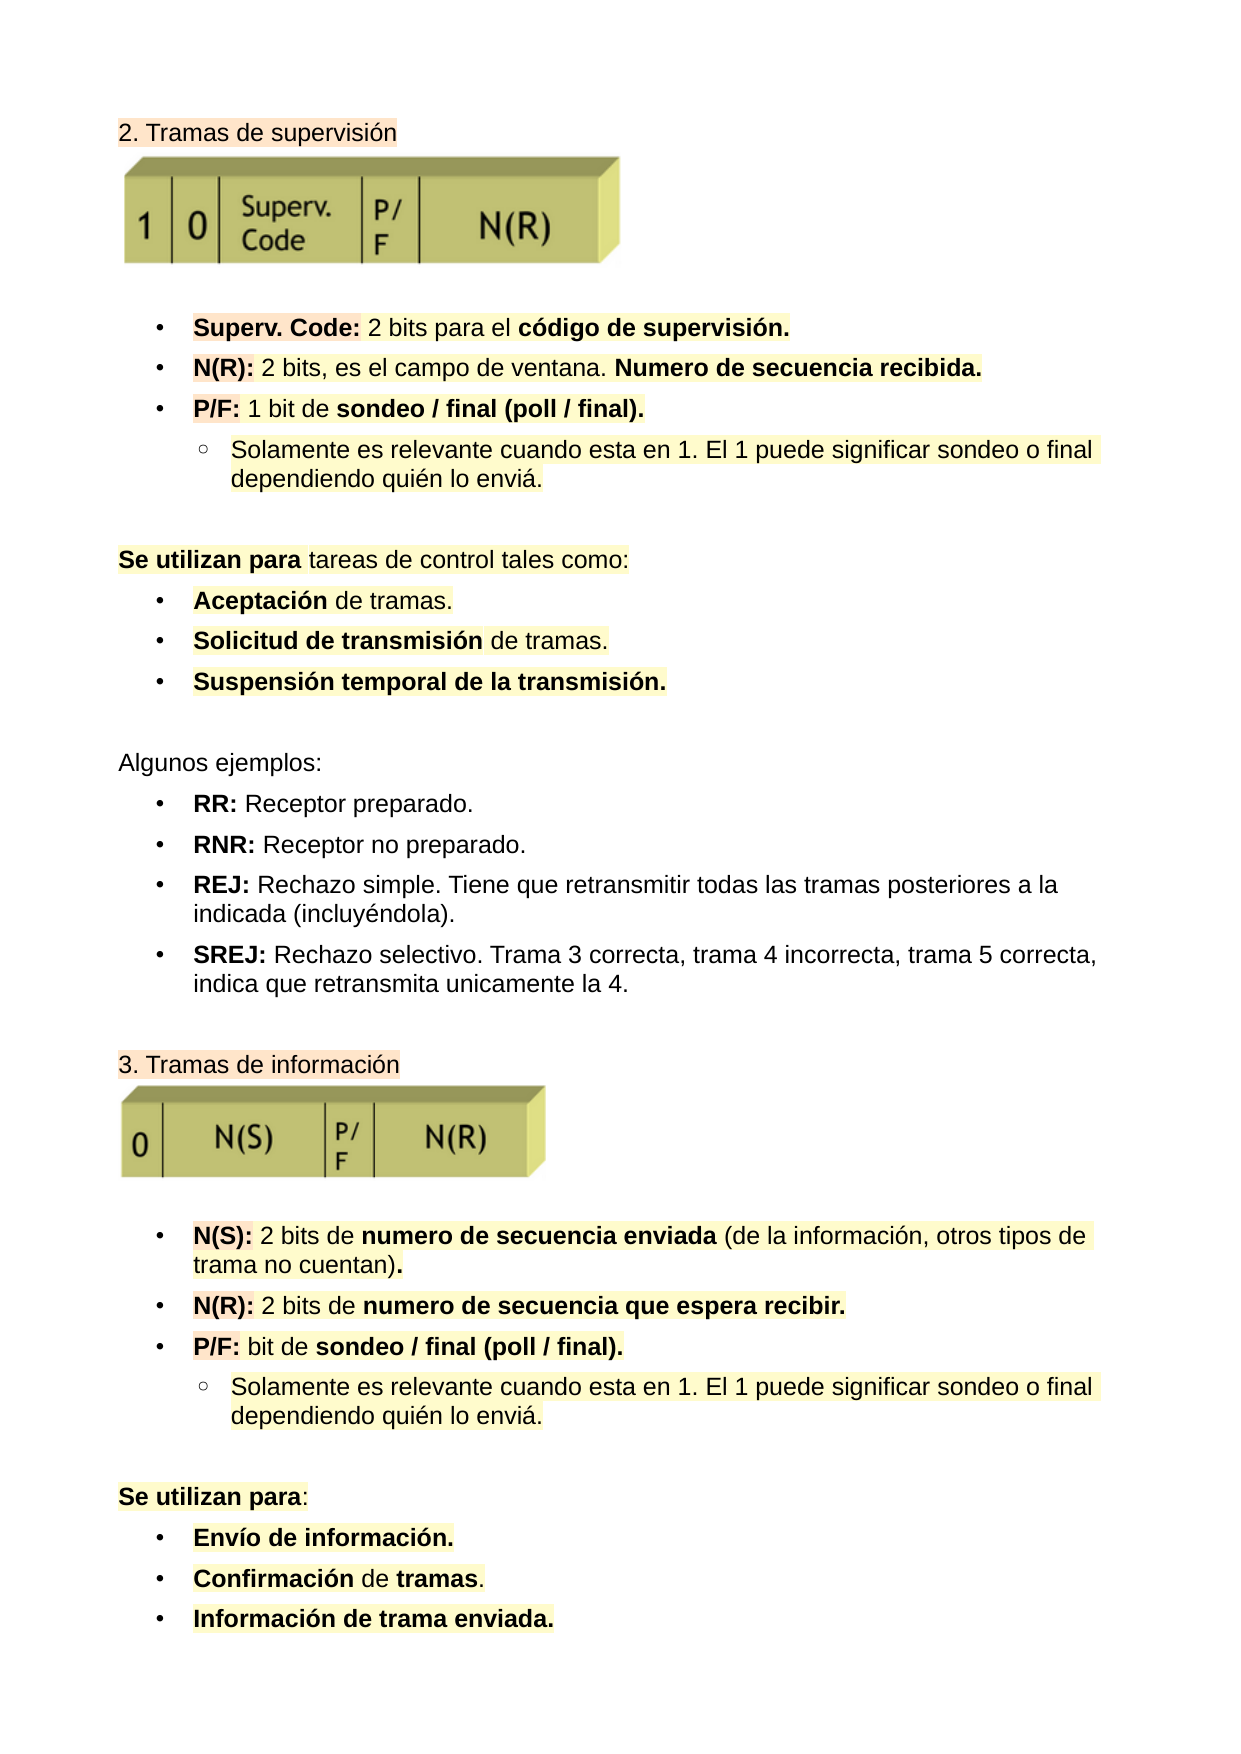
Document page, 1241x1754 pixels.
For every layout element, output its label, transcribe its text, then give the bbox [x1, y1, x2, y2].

list Aceptación de tramas. [156, 586, 1122, 614]
list P/F: bit de sondeo / final (poll / final). [156, 1331, 1122, 1360]
list N(R): 2 bits, es el campo de ventana. Numero de secuencia recibida. [156, 353, 1122, 382]
list Envío de información. [156, 1523, 1122, 1552]
list Información de trama enviada. [156, 1604, 1122, 1633]
list Confirmación de tramas. [156, 1564, 1122, 1592]
picture [118, 1084, 546, 1181]
list N(R): 2 bits de numero de secuencia que espera recibir. [156, 1291, 1122, 1319]
list RNR: Receptor no preparado. [156, 830, 1122, 859]
list REJ: Rechazo simple. Tiene que retransmitir todas las tramas posteriores a la indicada (incluyéndola). [156, 871, 1122, 928]
picture [124, 152, 622, 272]
list Solicitud de transmisión de tramas. [156, 626, 1122, 655]
list SREJ: Rechazo selectivo. Trama 3 correcta, trama 4 incorrecta, trama 5 correcta, indica que retransmita unicamente la 4. [156, 940, 1122, 998]
list Superv. Code: 2 bits para el código de supervisión. [156, 313, 1122, 342]
list Suspensión temporal de la transmisión. [156, 667, 1122, 696]
text Se utilizan para tareas de control tales como: [118, 545, 1122, 574]
text 2. Tramas de supervisión [118, 118, 1122, 147]
text 3. Tramas de información [118, 1050, 1122, 1079]
list Solamente es relevante cuando esta en 1. El 1 puede significar sondeo o final dependiendo quién lo enviá. [193, 1372, 1122, 1430]
text Algunos ejemplos: [118, 748, 1122, 777]
text Se utilizan para: [118, 1482, 1122, 1511]
list Solamente es relevante cuando esta en 1. El 1 puede significar sondeo o final dependiendo quién lo enviá. [193, 435, 1122, 492]
list P/F: 1 bit de sondeo / final (poll / final). [156, 394, 1122, 423]
list N(S): 2 bits de numero de secuencia enviada (de la información, otros tipos de trama no cuentan). [156, 1221, 1122, 1279]
list RR: Receptor preparado. [156, 789, 1122, 818]
